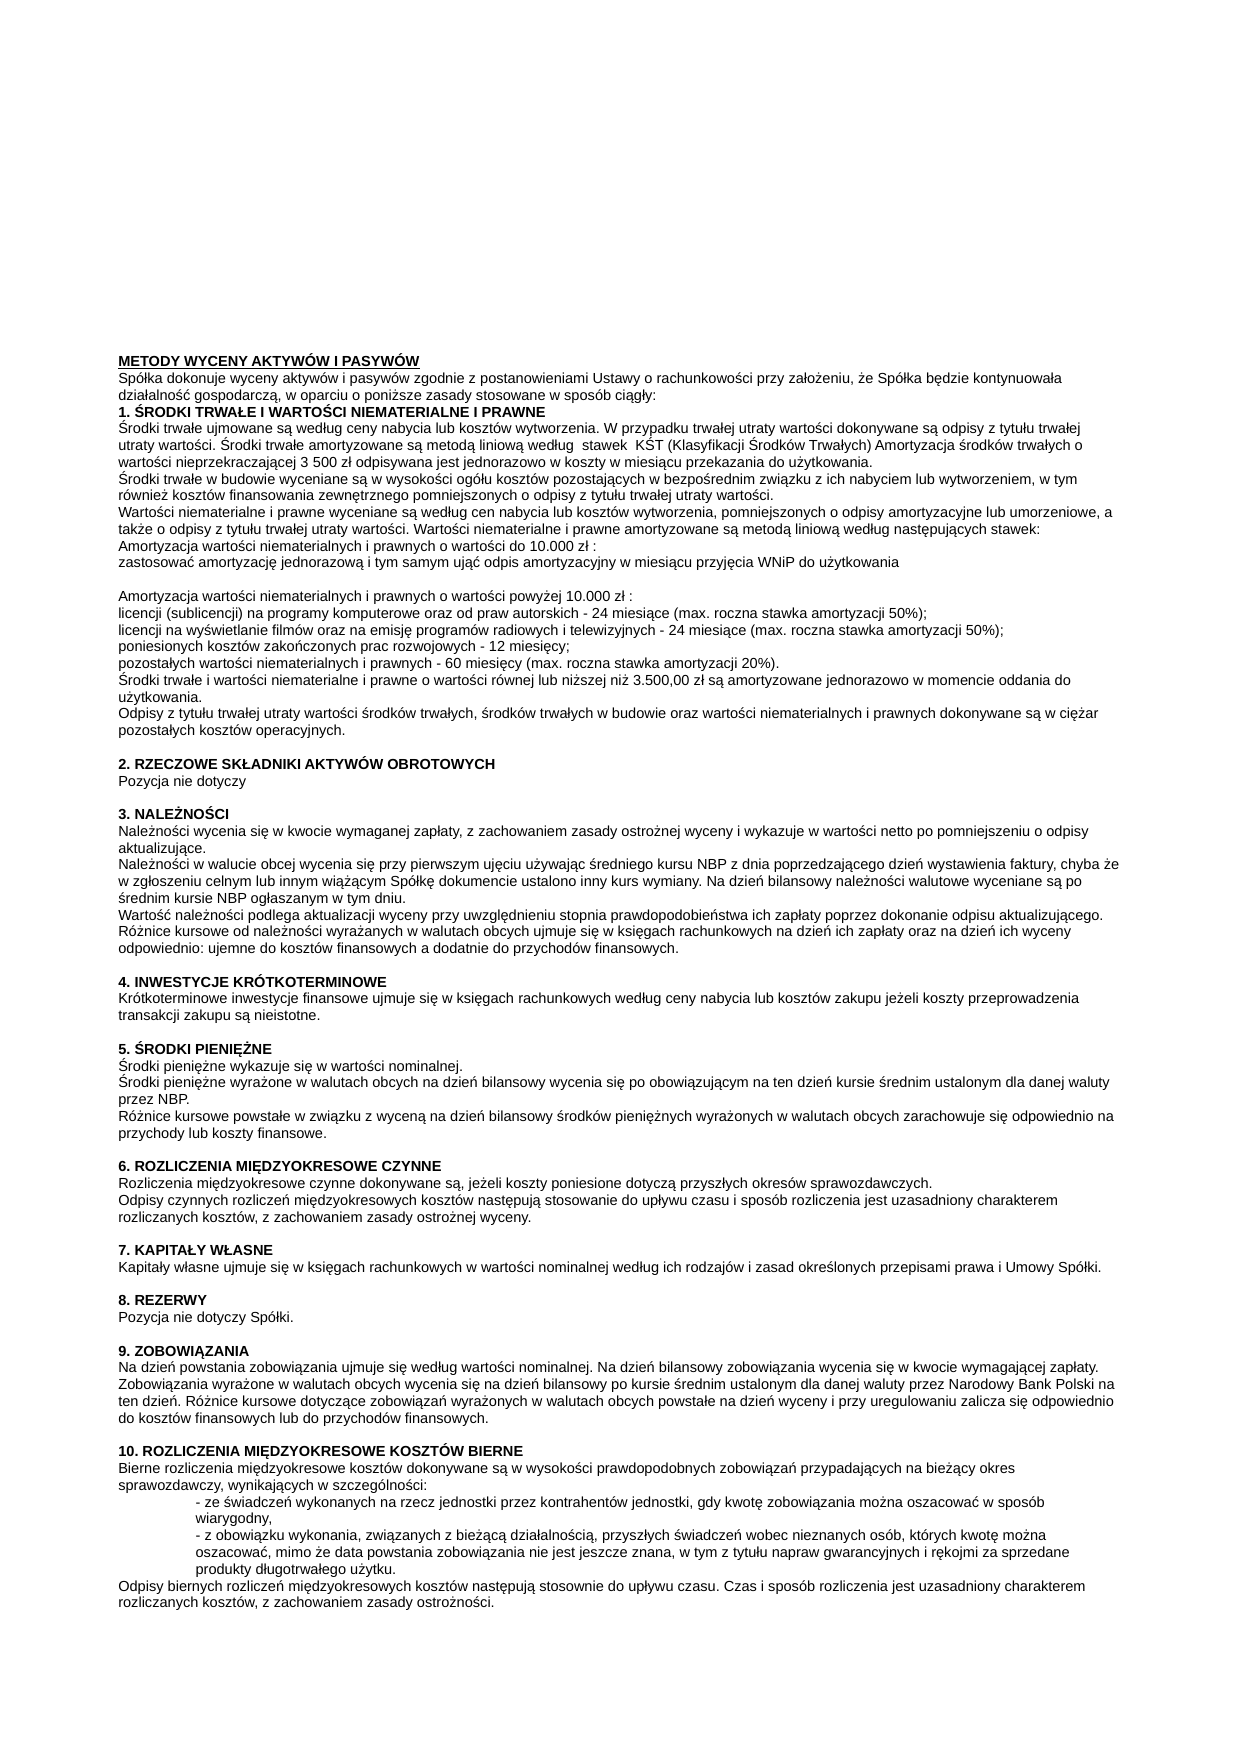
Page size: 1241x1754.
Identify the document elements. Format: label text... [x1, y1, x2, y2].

text Spółka dokonuje wyceny aktywów i pasywów zgodnie z postanowieniami Ustawy o rachunkowości przy założeniu, że Spółka będzie kontynuowała działalność gospodarczą, w oparciu o poniższe zasady stosowane w sposób ciągły: [118, 370, 1122, 403]
text Pozycja nie dotyczy Spółki. [118, 1309, 1122, 1326]
text Krótkoterminowe inwestycje finansowe ujmuje się w księgach rachunkowych według ceny nabycia lub kosztów zakupu jeżeli koszty przeprowadzenia transakcji zakupu są nieistotne. [118, 990, 1122, 1024]
text 4. INWESTYCJE KRÓTKOTERMINOWE [118, 973, 1122, 990]
text Wartości niematerialne i prawne wyceniane są według cen nabycia lub kosztów wytworzenia, pomniejszonych o odpisy amortyzacyjne lub umorzeniowe, a także o odpisy z tytułu trwałej utraty wartości. Wartości niematerialne i prawne amortyzowane są metodą liniową według następujących stawek: [118, 504, 1122, 537]
text 3. NALEŻNOŚCI [118, 806, 1122, 822]
text Odpisy biernych rozliczeń międzyokresowych kosztów następują stosownie do upływu czasu. Czas i sposób rozliczenia jest uzasadniony charakterem rozliczanych kosztów, z zachowaniem zasady ostrożności. [118, 1577, 1122, 1611]
text Pozycja nie dotyczy [118, 772, 1122, 789]
text - z obowiązku wykonania, związanych z bieżącą działalnością, przyszłych świadczeń wobec nieznanych osób, których kwotę można oszacować, mimo że data powstania zobowiązania nie jest jeszcze znana, w tym z tytułu napraw gwarancyjnych i rękojmi za sprzedane produkty długotrwałego użytku. [195, 1527, 1122, 1577]
text 7. KAPITAŁY WŁASNE [118, 1242, 1122, 1258]
text poniesionych kosztów zakończonych prac rozwojowych - 12 miesięcy; [118, 638, 1122, 655]
text Rozliczenia międzyokresowe czynne dokonywane są, jeżeli koszty poniesione dotyczą przyszłych okresów sprawozdawczych. [118, 1175, 1122, 1191]
text 8. REZERWY [118, 1292, 1122, 1309]
text Kapitały własne ujmuje się w księgach rachunkowych w wartości nominalnej według ich rodzajów i zasad określonych przepisami prawa i Umowy Spółki. [118, 1258, 1122, 1275]
text Odpisy z tytułu trwałej utraty wartości środków trwałych, środków trwałych w budowie oraz wartości niematerialnych i prawnych dokonywane są w ciężar pozostałych kosztów operacyjnych. [118, 705, 1122, 739]
text 5. ŚRODKI PIENIĘŻNE [118, 1041, 1122, 1057]
text pozostałych wartości niematerialnych i prawnych - 60 miesięcy (max. roczna stawka amortyzacji 20%). [118, 655, 1122, 672]
text METODY WYCENY AKTYWÓW I PASYWÓW [118, 353, 1122, 370]
text Należności w walucie obcej wycenia się przy pierwszym ujęciu używając średniego kursu NBP z dnia poprzedzającego dzień wystawienia faktury, chyba że w zgłoszeniu celnym lub innym wiążącym Spółkę dokumencie ustalono inny kurs wymiany. Na dzień bilansowy należności walutowe wyceniane są po średnim kursie NBP ogłaszanym w tym dniu. [118, 856, 1122, 906]
text Różnice kursowe powstałe w związku z wyceną na dzień bilansowy środków pieniężnych wyrażonych w walutach obcych zarachowuje się odpowiednio na przychody lub koszty finansowe. [118, 1108, 1122, 1141]
text Środki trwałe w budowie wyceniane są w wysokości ogółu kosztów pozostających w bezpośrednim związku z ich nabyciem lub wytworzeniem, w tym również kosztów finansowania zewnętrznego pomniejszonych o odpisy z tytułu trwałej utraty wartości. [118, 470, 1122, 504]
text Wartość należności podlega aktualizacji wyceny przy uwzględnieniu stopnia prawdopodobieństwa ich zapłaty poprzez dokonanie odpisu aktualizującego. [118, 906, 1122, 923]
text Różnice kursowe od należności wyrażanych w walutach obcych ujmuje się w księgach rachunkowych na dzień ich zapłaty oraz na dzień ich wyceny odpowiednio: ujemne do kosztów finansowych a dodatnie do przychodów finansowych. [118, 923, 1122, 957]
text - ze świadczeń wykonanych na rzecz jednostki przez kontrahentów jednostki, gdy kwotę zobowiązania można oszacować w sposób wiarygodny, [195, 1493, 1122, 1527]
text 1. ŚRODKI TRWAŁE I WARTOŚCI NIEMATERIALNE I PRAWNE [118, 403, 1122, 420]
text 9. ZOBOWIĄZANIA [118, 1342, 1122, 1359]
text Amortyzacja wartości niematerialnych i prawnych o wartości powyżej 10.000 zł : [118, 588, 1122, 604]
text Odpisy czynnych rozliczeń międzyokresowych kosztów następują stosowanie do upływu czasu i sposób rozliczenia jest uzasadniony charakterem rozliczanych kosztów, z zachowaniem zasady ostrożnej wyceny. [118, 1191, 1122, 1225]
text Bierne rozliczenia międzyokresowe kosztów dokonywane są w wysokości prawdopodobnych zobowiązań przypadających na bieżący okres sprawozdawczy, wynikających w szczególności: [118, 1460, 1122, 1493]
text 10. ROZLICZENIA MIĘDZYOKRESOWE KOSZTÓW BIERNE [118, 1443, 1122, 1460]
text 2. RZECZOWE SKŁADNIKI AKTYWÓW OBROTOWYCH [118, 755, 1122, 772]
text Środki pieniężne wyrażone w walutach obcych na dzień bilansowy wycenia się po obowiązującym na ten dzień kursie średnim ustalonym dla danej waluty przez NBP. [118, 1074, 1122, 1108]
text Na dzień powstania zobowiązania ujmuje się według wartości nominalnej. Na dzień bilansowy zobowiązania wycenia się w kwocie wymagającej zapłaty. [118, 1359, 1122, 1376]
text licencji (sublicencji) na programy komputerowe oraz od praw autorskich - 24 miesiące (max. roczna stawka amortyzacji 50%); [118, 604, 1122, 621]
text Należności wycenia się w kwocie wymaganej zapłaty, z zachowaniem zasady ostrożnej wyceny i wykazuje w wartości netto po pomniejszeniu o odpisy aktualizujące. [118, 822, 1122, 856]
text zastosować amortyzację jednorazową i tym samym ująć odpis amortyzacyjny w miesiącu przyjęcia WNiP do użytkowania [118, 554, 1122, 571]
text Amortyzacja wartości niematerialnych i prawnych o wartości do 10.000 zł : [118, 537, 1122, 554]
text 6. ROZLICZENIA MIĘDZYOKRESOWE CZYNNE [118, 1158, 1122, 1175]
text Środki trwałe ujmowane są według ceny nabycia lub kosztów wytworzenia. W przypadku trwałej utraty wartości dokonywane są odpisy z tytułu trwałej utraty wartości. Środki trwałe amortyzowane są metodą liniową według stawek KŚT (Klasyfikacji Środków Trwałych) Amortyzacja środków trwałych o wartości nieprzekraczającej 3 500 zł odpisywana jest jednorazowo w koszty w miesiącu przekazania do użytkowania. [118, 420, 1122, 470]
text Środki pieniężne wykazuje się w wartości nominalnej. [118, 1057, 1122, 1074]
text Środki trwałe i wartości niematerialne i prawne o wartości równej lub niższej niż 3.500,00 zł są amortyzowane jednorazowo w momencie oddania do użytkowania. [118, 672, 1122, 705]
text Zobowiązania wyrażone w walutach obcych wycenia się na dzień bilansowy po kursie średnim ustalonym dla danej waluty przez Narodowy Bank Polski na ten dzień. Różnice kursowe dotyczące zobowiązań wyrażonych w walutach obcych powstałe na dzień wyceny i przy uregulowaniu zalicza się odpowiednio do kosztów finansowych lub do przychodów finansowych. [118, 1376, 1122, 1426]
text licencji na wyświetlanie filmów oraz na emisję programów radiowych i telewizyjnych - 24 miesiące (max. roczna stawka amortyzacji 50%); [118, 621, 1122, 638]
